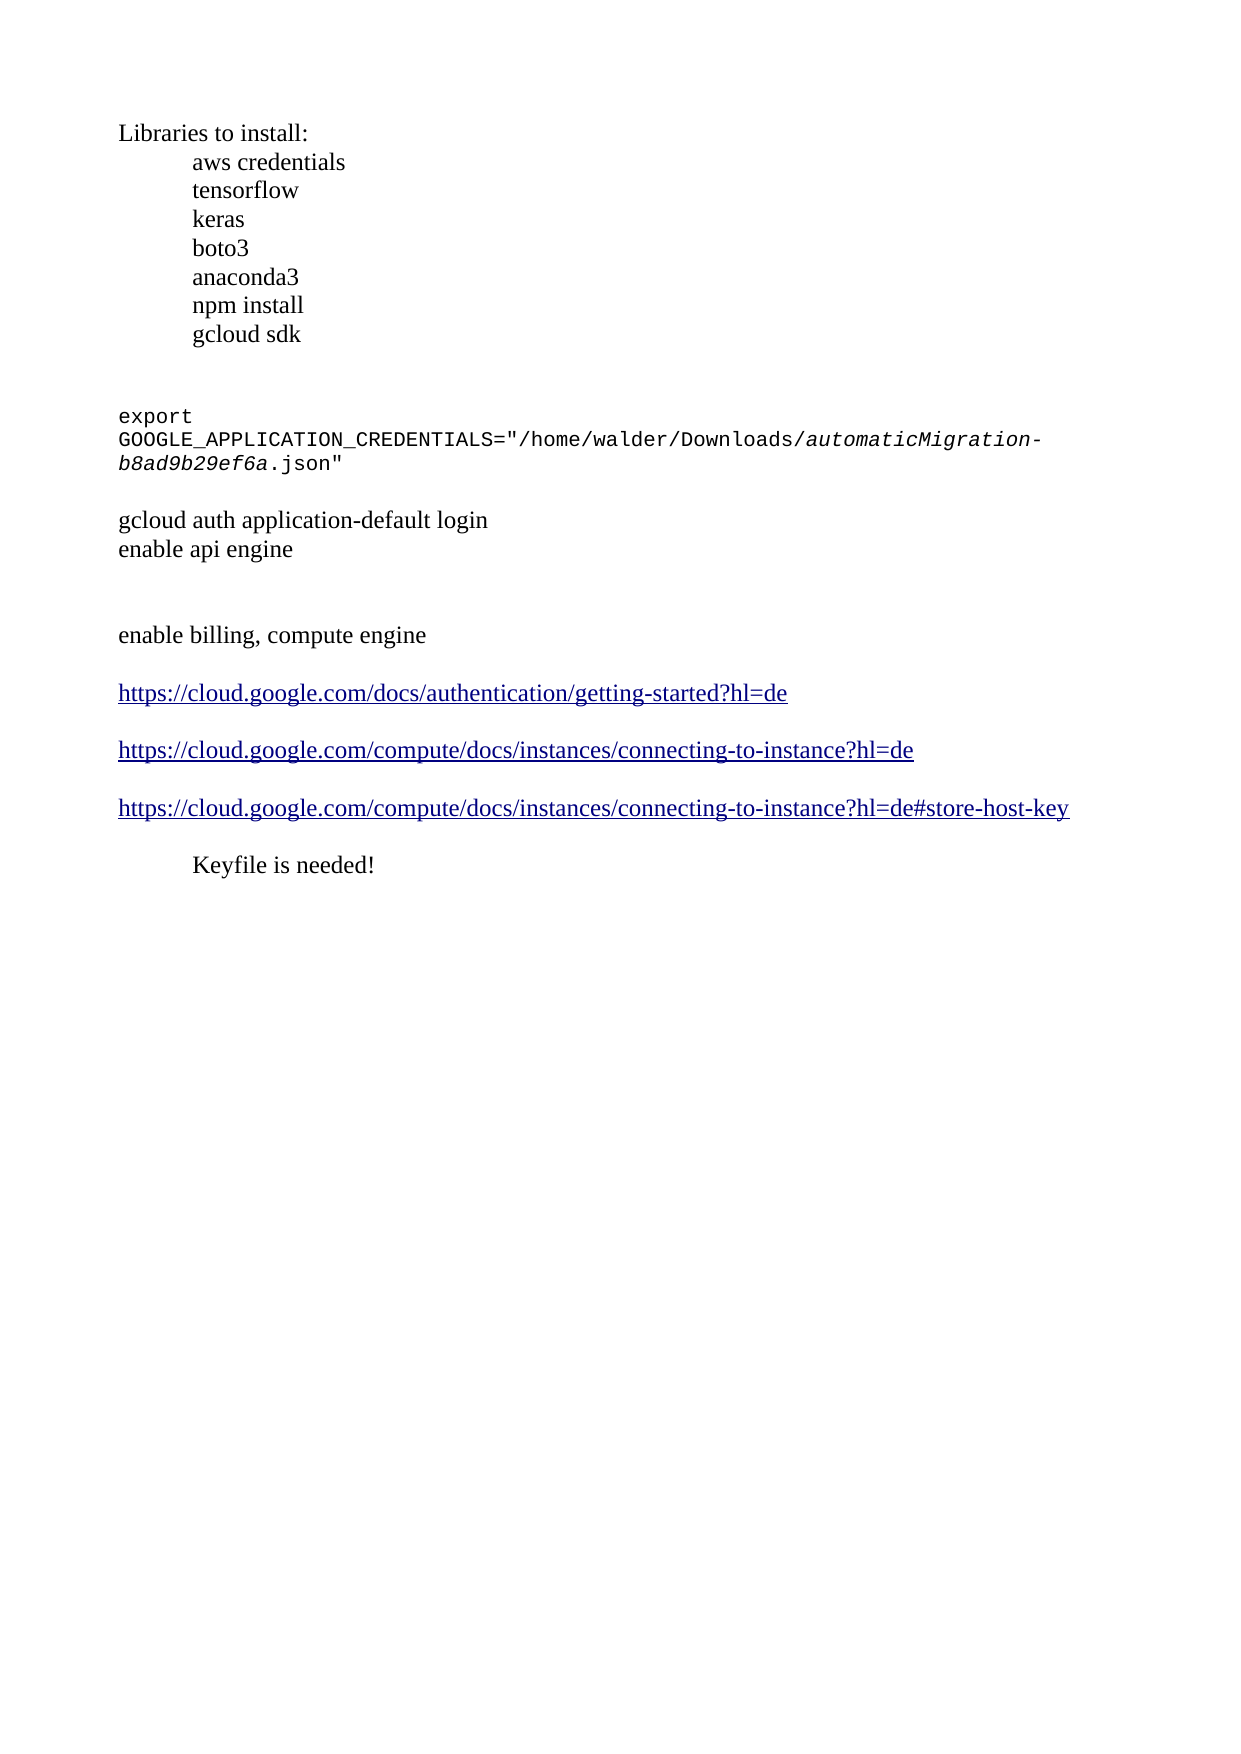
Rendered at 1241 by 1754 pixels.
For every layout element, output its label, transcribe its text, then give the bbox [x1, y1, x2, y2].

text https://cloud.google.com/compute/docs/instances/connecting-to-instance?hl=de#store-host-key [118, 793, 1122, 822]
text Keyfile is needed! [118, 850, 1122, 879]
text tensorflow [118, 176, 1122, 204]
text boto3 [118, 233, 1122, 262]
text enable billing, compute engine [118, 620, 1122, 649]
text export GOOGLE_APPLICATION_CREDENTIALS="/home/walder/Downloads/automaticMigration-b8ad9b29ef6a.json" [118, 406, 1122, 477]
text https://cloud.google.com/compute/docs/instances/connecting-to-instance?hl=de [118, 735, 1122, 764]
text aws credentials [118, 147, 1122, 176]
text https://cloud.google.com/docs/authentication/getting-started?hl=de [118, 678, 1122, 707]
text npm install [118, 291, 1122, 319]
text gcloud auth application-default login [118, 505, 1122, 534]
text keras [118, 204, 1122, 233]
text gcloud sdk [118, 319, 1122, 348]
text anaconda3 [118, 262, 1122, 291]
text enable api engine [118, 534, 1122, 563]
text Libraries to install: [118, 118, 1122, 147]
